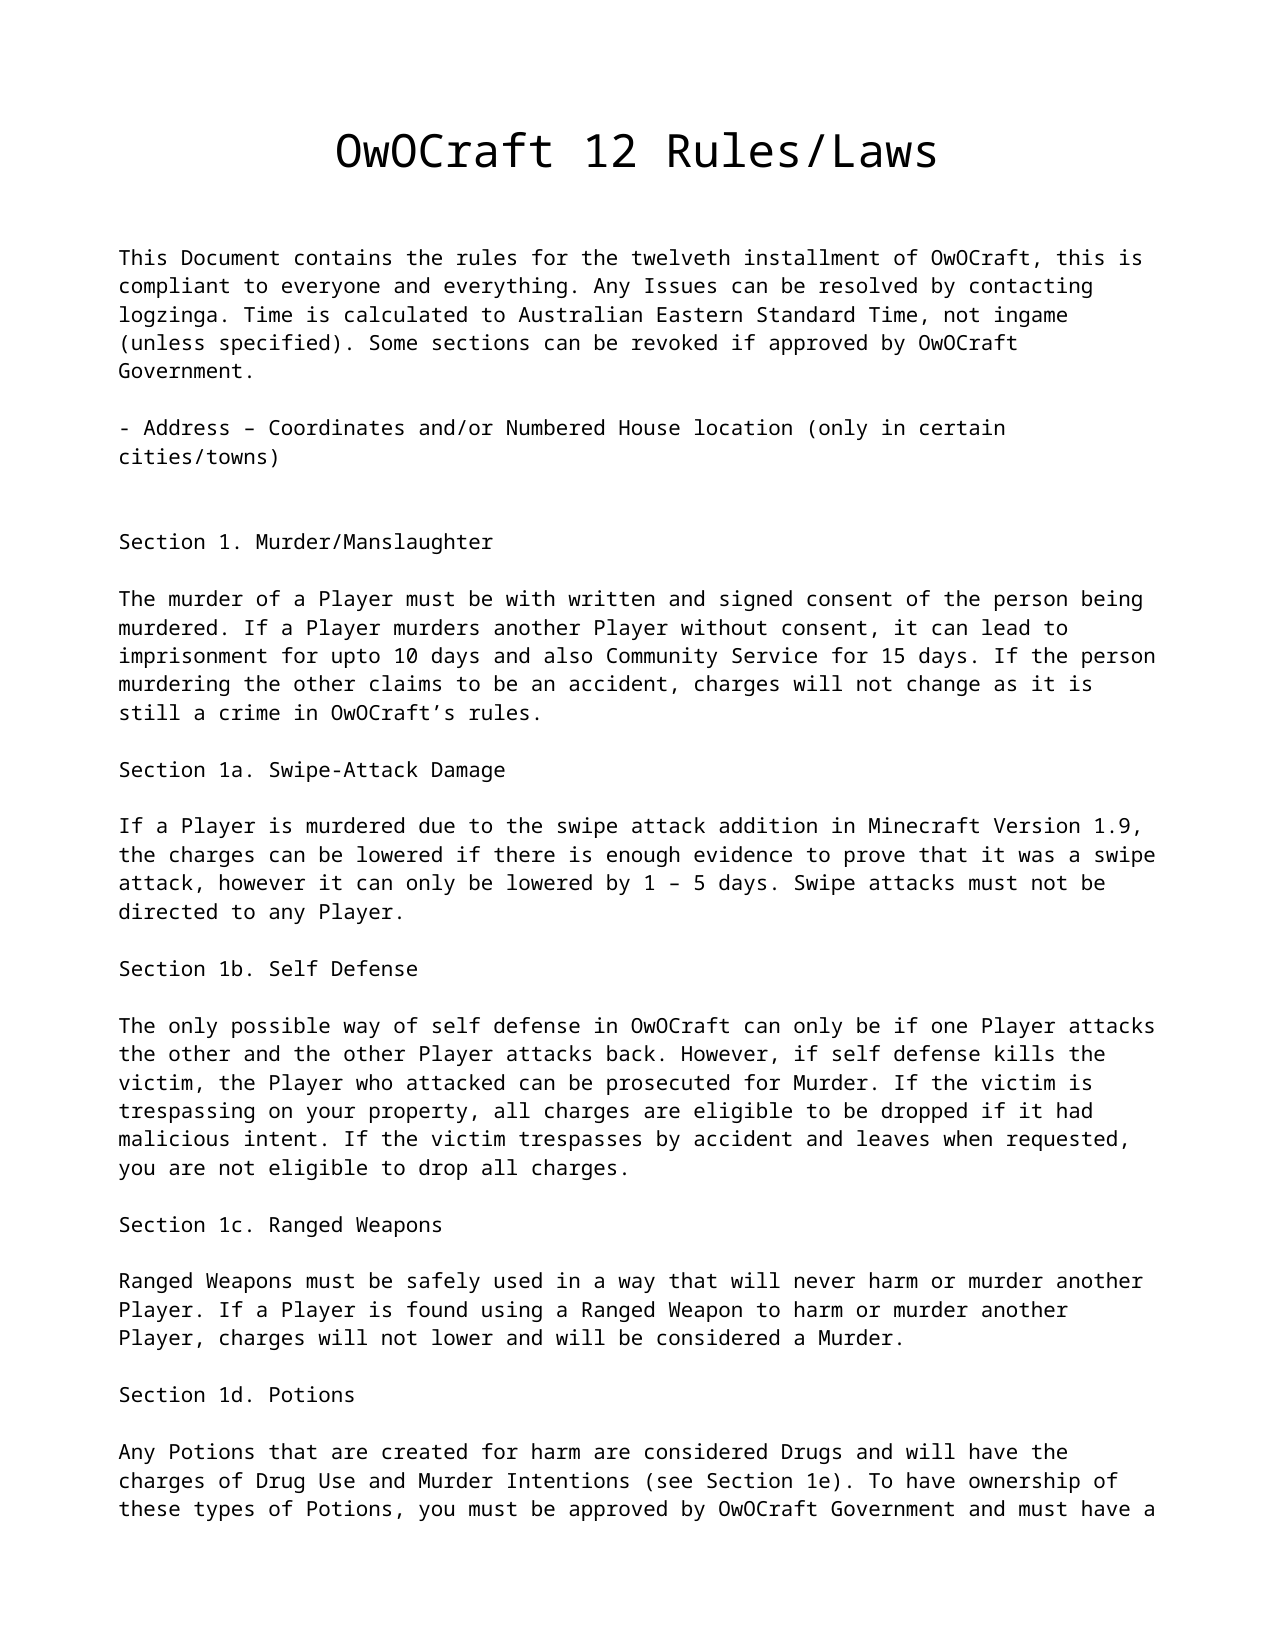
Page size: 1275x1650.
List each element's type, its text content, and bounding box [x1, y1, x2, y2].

text - Address – Coordinates and/or Numbered House location (only in certain cities/towns) [118, 413, 1157, 470]
text Section 1d. Potions [118, 1380, 1157, 1409]
text Section 1. Murder/Manslaughter [118, 527, 1157, 556]
text Section 1c. Ranged Weapons [118, 1210, 1157, 1238]
text Section 1b. Self Defense [118, 954, 1157, 982]
text Ranged Weapons must be safely used in a way that will never harm or murder another Player. If a Player is found using a Ranged Weapon to harm or murder another Player, charges will not lower and will be considered a Murder. [118, 1267, 1157, 1352]
text Any Potions that are created for harm are considered Drugs and will have the charges of Drug Use and Murder Intentions (see Section 1e). To have ownership of these types of Potions, you must be approved by OwOCraft Government and must have a [118, 1437, 1157, 1523]
text OwOCraft 12 Rules/Laws [118, 118, 1157, 181]
text This Document contains the rules for the twelveth installment of OwOCraft, this is compliant to everyone and everything. Any Issues can be resolved by contacting logzinga. Time is calculated to Australian Eastern Standard Time, not ingame (unless specified). Some sections can be revoked if approved by OwOCraft Government. [118, 243, 1157, 385]
text The only possible way of self defense in OwOCraft can only be if one Player attacks the other and the other Player attacks back. However, if self defense kills the victim, the Player who attacked can be prosecuted for Murder. If the victim is trespassing on your property, all charges are eligible to be dropped if it had malicious intent. If the victim trespasses by accident and leaves when requested, you are not eligible to drop all charges. [118, 1011, 1157, 1181]
text The murder of a Player must be with written and signed consent of the person being murdered. If a Player murders another Player without consent, it can lead to imprisonment for upto 10 days and also Community Service for 15 days. If the person murdering the other claims to be an accident, charges will not change as it is still a crime in OwOCraft’s rules. [118, 584, 1157, 726]
text If a Player is murdered due to the swipe attack addition in Minecraft Version 1.9, the charges can be lowered if there is enough evidence to prove that it was a swipe attack, however it can only be lowered by 1 – 5 days. Swipe attacks must not be directed to any Player. [118, 812, 1157, 925]
text Section 1a. Swipe-Attack Damage [118, 755, 1157, 783]
